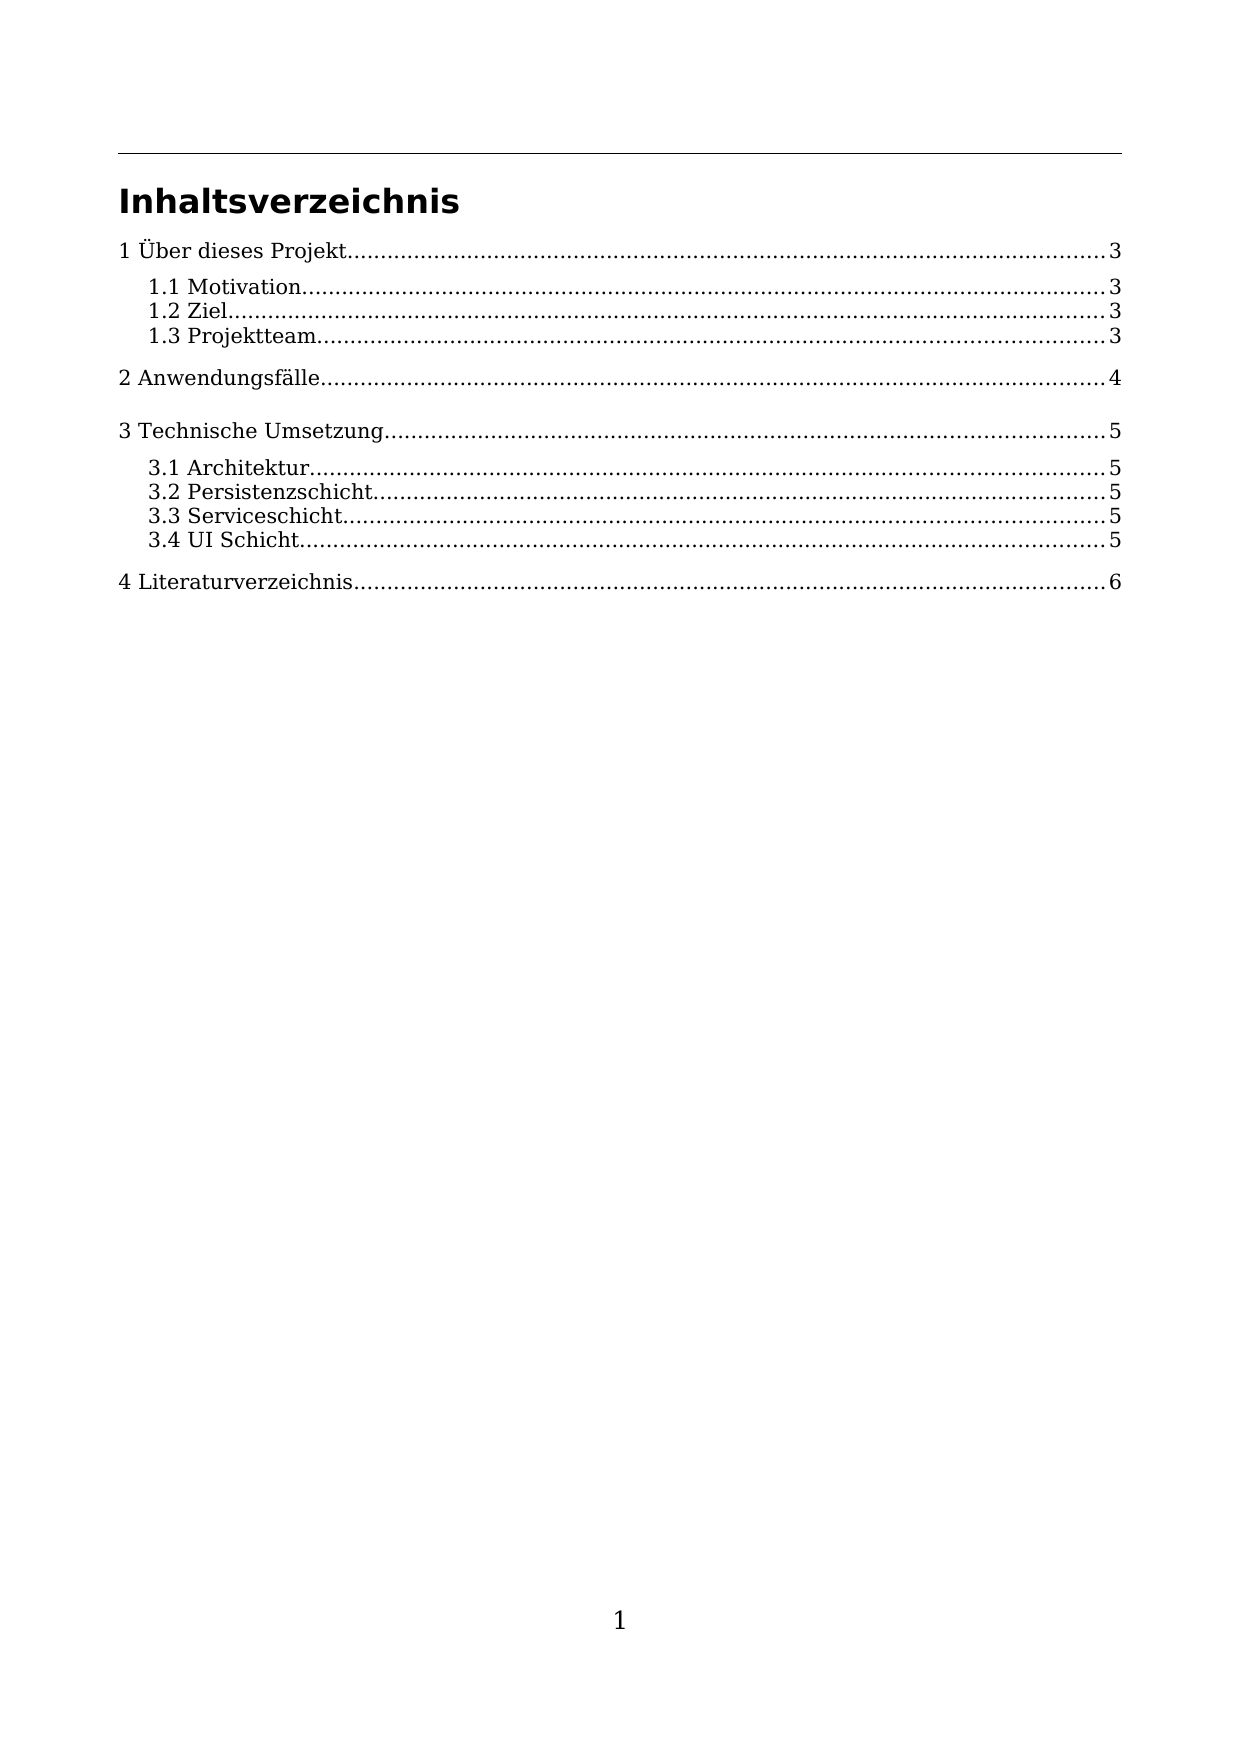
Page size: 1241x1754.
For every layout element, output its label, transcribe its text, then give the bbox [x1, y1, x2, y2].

text 3.2 Persistenzschicht 5 [148, 480, 1122, 504]
subtitle Inhaltsverzeichnis [118, 183, 1122, 222]
text 1.3 Projektteam 3 [148, 324, 1122, 348]
text 1.2 Ziel 3 [148, 299, 1122, 324]
text 3 Technische Umsetzung 5 [118, 419, 1122, 444]
text 4 Literaturverzeichnis 6 [118, 570, 1122, 595]
text 3.4 UI Schicht 5 [148, 528, 1122, 553]
text 2 Anwendungsfälle 4 [118, 366, 1122, 390]
text 1.1 Motivation 3 [148, 275, 1122, 299]
text 3.1 Architektur 5 [148, 456, 1122, 480]
text 1 Über dieses Projekt 3 [118, 239, 1122, 263]
text 3.3 Serviceschicht 5 [148, 504, 1122, 528]
